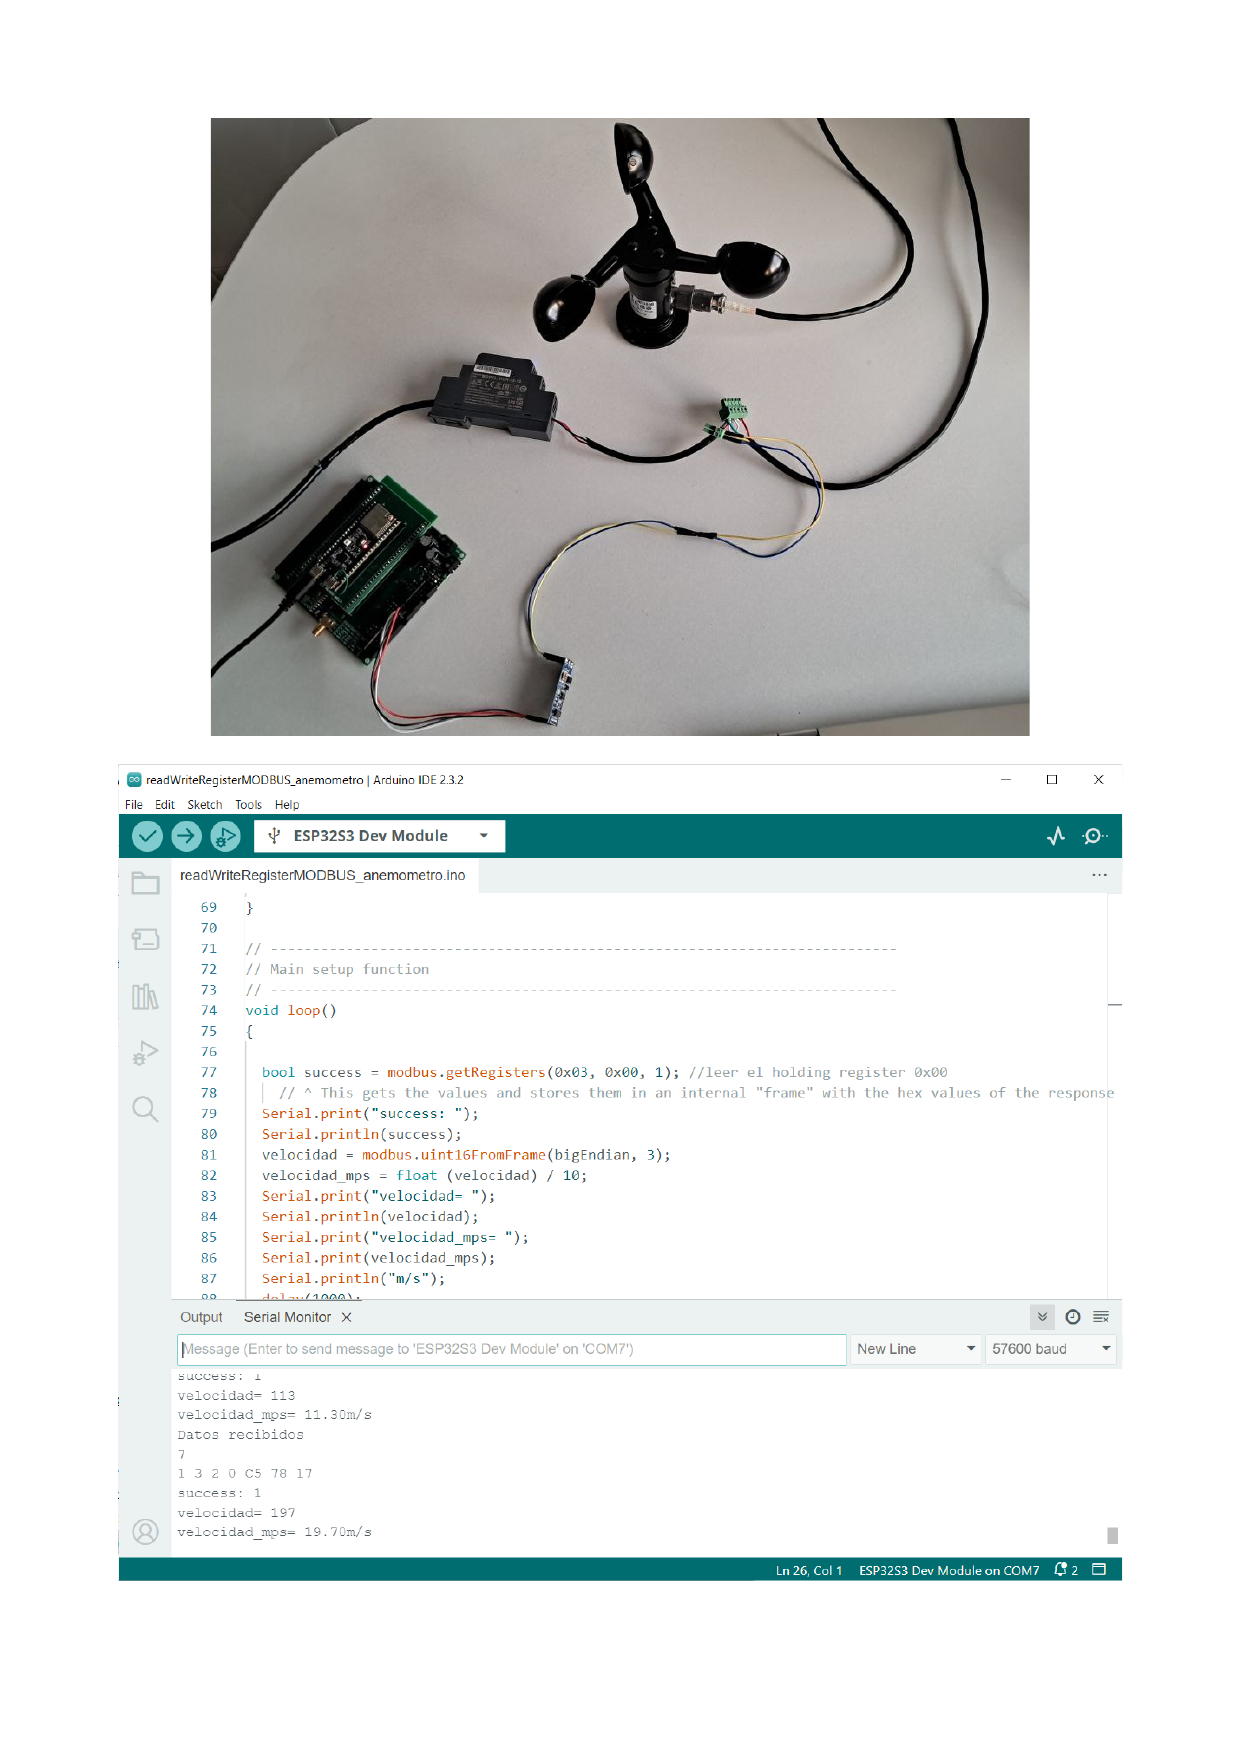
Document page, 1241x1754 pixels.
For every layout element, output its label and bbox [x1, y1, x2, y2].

picture [118, 764, 1123, 1581]
picture [210, 118, 1030, 736]
